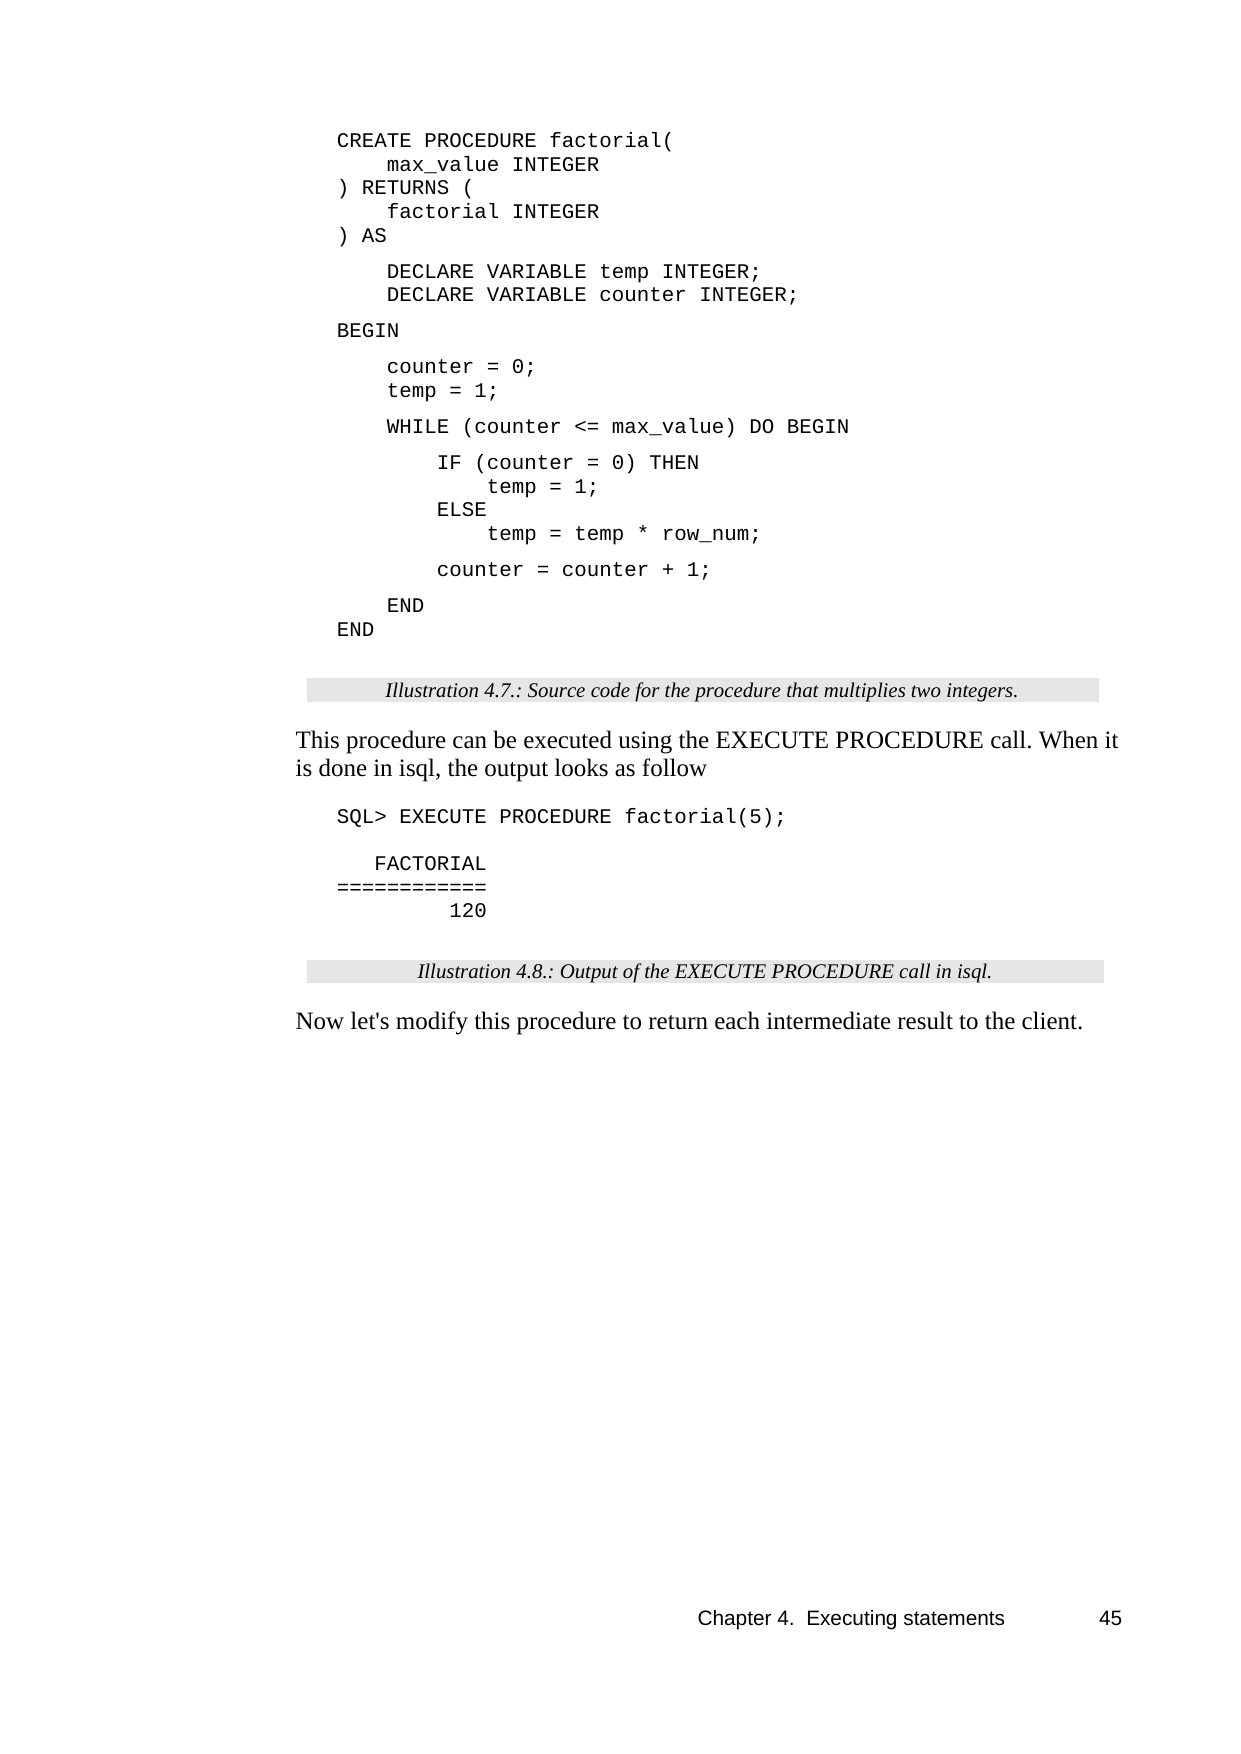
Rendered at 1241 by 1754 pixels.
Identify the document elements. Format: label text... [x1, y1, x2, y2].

text WHILE (counter <= max_value) DO BEGIN [337, 416, 1069, 440]
text BEGIN [337, 320, 1069, 344]
text counter = counter + 1; [337, 559, 1069, 583]
text CREATE PROCEDURE factorial( max_value INTEGER ) RETURNS ( factorial INTEGER ) AS [337, 130, 1069, 248]
text Now let's modify this procedure to return each intermediate result to the client. [295, 1007, 1122, 1035]
text counter = 0; temp = 1; [337, 356, 1069, 404]
text SQL> EXECUTE PROCEDURE factorial(5); FACTORIAL ============ 120 [337, 806, 1075, 924]
text This procedure can be executed using the EXECUTE PROCEDURE call. When it is done in isql, the output looks as follow [295, 726, 1122, 781]
text Illustration 4.7.: Source code for the procedure that multiplies two integers. [307, 678, 1099, 702]
text Illustration 4.8.: Output of the EXECUTE PROCEDURE call in isql. [307, 960, 1104, 983]
text IF (counter = 0) THEN temp = 1; ELSE temp = temp * row_num; [337, 452, 1069, 547]
text END END [337, 595, 1069, 642]
text DECLARE VARIABLE temp INTEGER; DECLARE VARIABLE counter INTEGER; [337, 261, 1069, 308]
